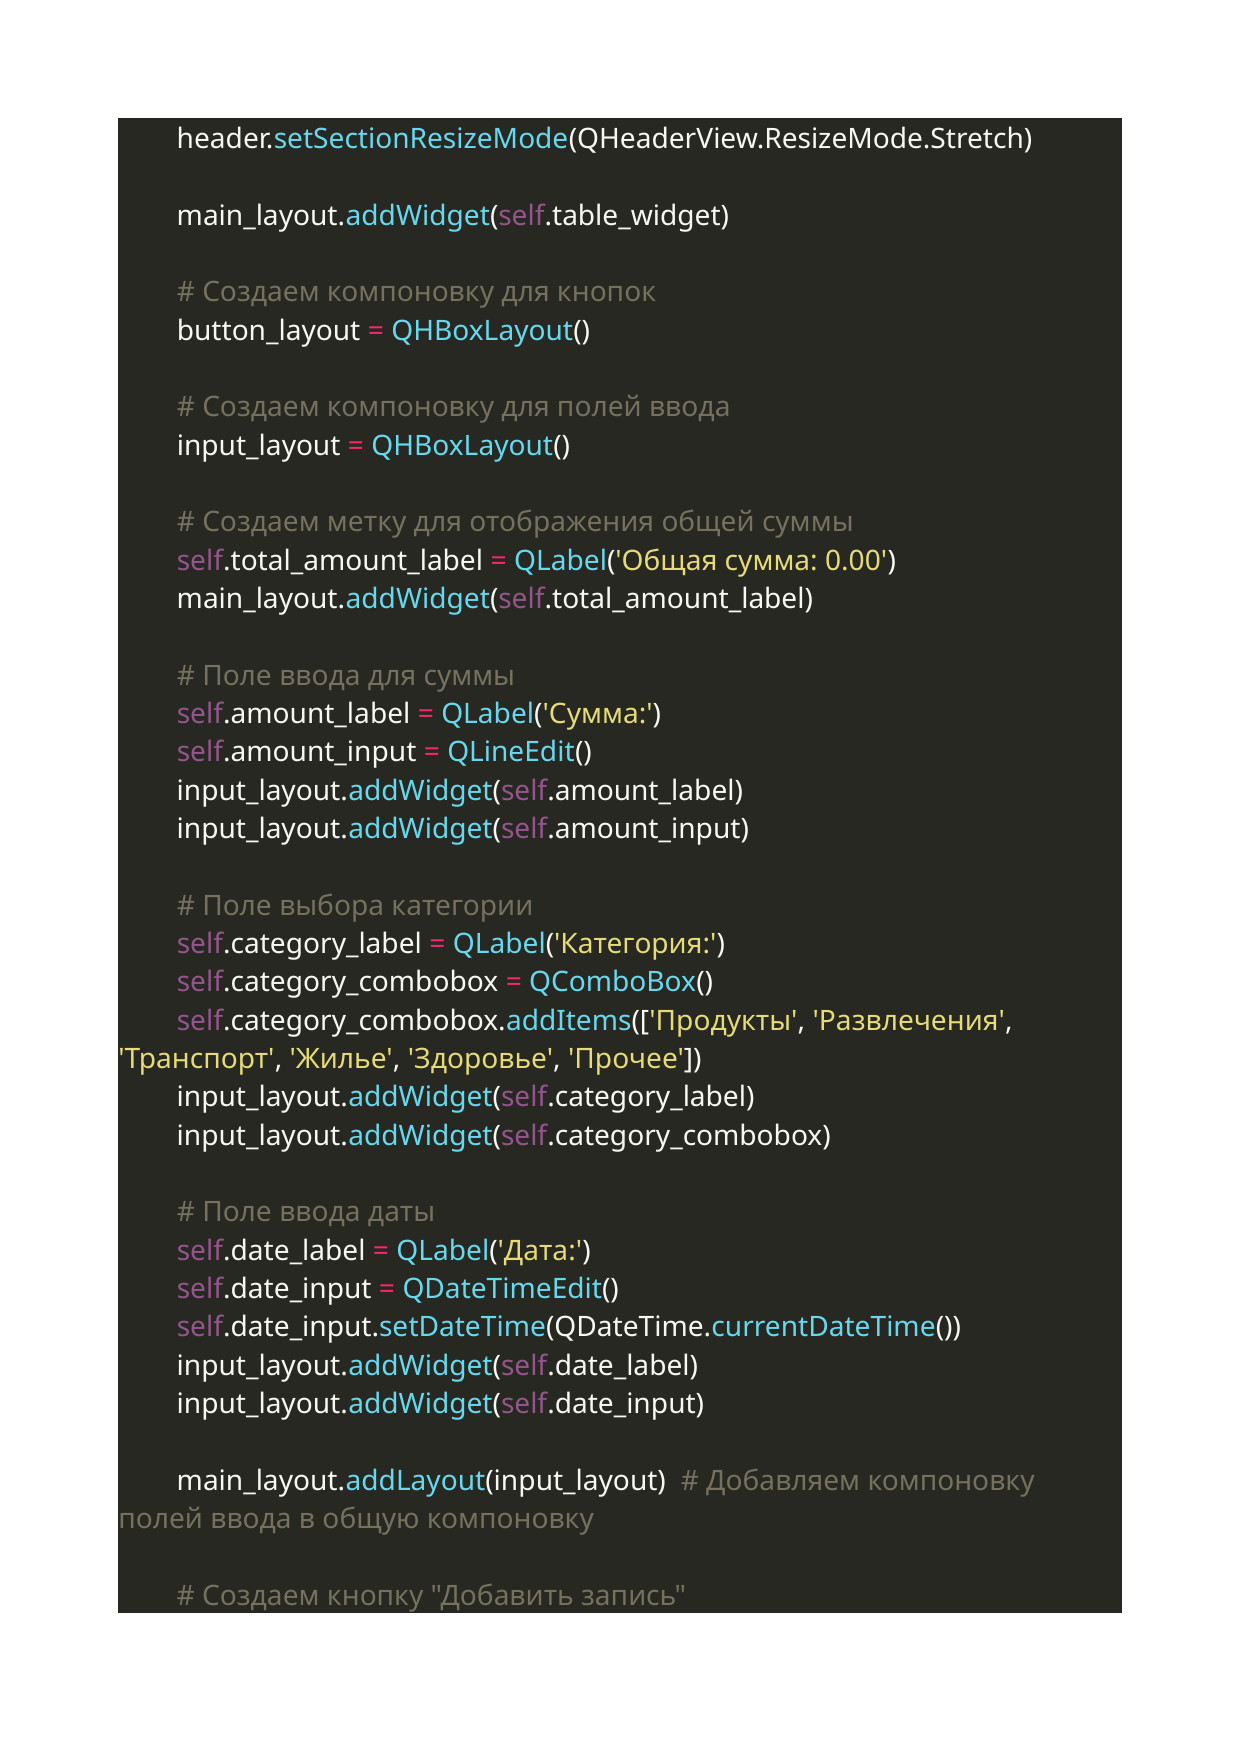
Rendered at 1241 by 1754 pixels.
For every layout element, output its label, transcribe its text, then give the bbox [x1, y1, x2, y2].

text header.setSectionResizeMode(QHeaderView.ResizeMode.Stretch) main_layout.addWidget(self.table_widget) # Создаем компоновку для кнопок button_layout = QHBoxLayout() # Создаем компоновку для полей ввода input_layout = QHBoxLayout() # Создаем метку для отображения общей суммы self.total_amount_label = QLabel('Общая сумма: 0.00') main_layout.addWidget(self.total_amount_label) # Поле ввода для суммы self.amount_label = QLabel('Сумма:') self.amount_input = QLineEdit() input_layout.addWidget(self.amount_label) input_layout.addWidget(self.amount_input) # Поле выбора категории self.category_label = QLabel('Категория:') self.category_combobox = QComboBox() self.category_combobox.addItems(['Продукты', 'Развлечения', 'Транспорт', 'Жилье', 'Здоровье', 'Прочее']) input_layout.addWidget(self.category_label) input_layout.addWidget(self.category_combobox) # Поле ввода даты self.date_label = QLabel('Дата:') self.date_input = QDateTimeEdit() self.date_input.setDateTime(QDateTime.currentDateTime()) input_layout.addWidget(self.date_label) input_layout.addWidget(self.date_input) main_layout.addLayout(input_layout) # Добавляем компоновку полей ввода в общую компоновку # Создаем кнопку "Добавить запись" [118, 118, 1122, 1613]
